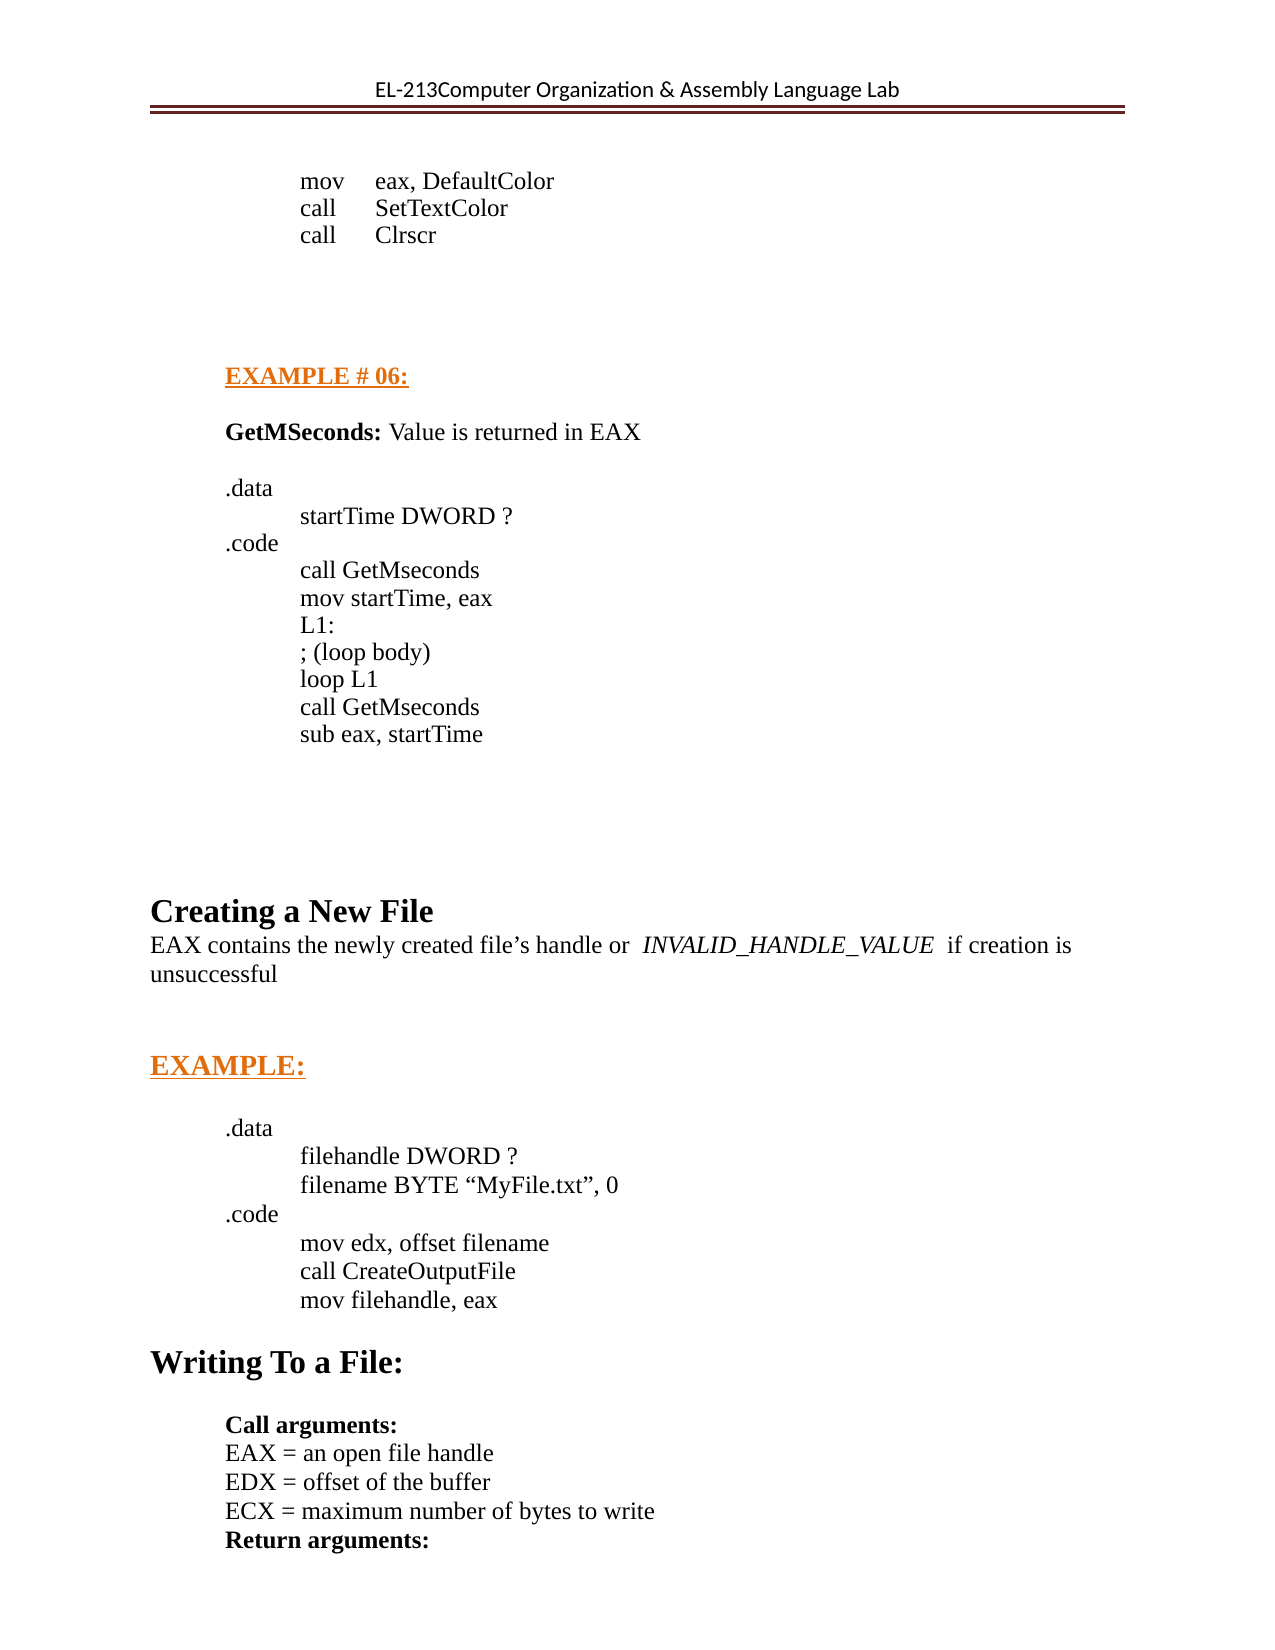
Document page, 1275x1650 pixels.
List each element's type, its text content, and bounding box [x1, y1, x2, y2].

text GetMSeconds: Value is returned in EAX [225, 419, 1125, 446]
text Writing To a File: [150, 1343, 1125, 1381]
text L1: [225, 611, 1125, 639]
text call SetTextColor [225, 195, 1125, 222]
text .code mov edx, offset filename call CreateOutputFile mov filehandle, eax [150, 1199, 1125, 1314]
text mov startTime, eax [225, 584, 1125, 611]
text call Clrscr [225, 222, 1125, 249]
text .data [225, 475, 1125, 502]
text .data filehandle DWORD ? filename BYTE “MyFile.txt”, 0 [150, 1113, 1125, 1199]
text .code [225, 529, 1125, 557]
text startTime DWORD ? [225, 502, 1125, 529]
text Creating a New File [150, 892, 1125, 930]
text Return arguments: [150, 1525, 1125, 1553]
text mov eax, DefaultColor [225, 167, 1125, 195]
text call GetMseconds [225, 557, 1125, 584]
text EAX contains the newly created file’s handle or INVALID_HANDLE_VALUE if creation is unsuccessful [150, 930, 1125, 987]
text ; (loop body) [225, 639, 1125, 666]
text call GetMseconds [225, 693, 1125, 721]
text sub eax, startTime [225, 721, 1125, 748]
text EXAMPLE # 06: [225, 363, 1125, 390]
text EXAMPLE: [150, 1048, 1125, 1082]
text Call arguments: EAX = an open file handle EDX = offset of the buffer ECX = maximum number of bytes to write [150, 1410, 1125, 1525]
text loop L1 [225, 666, 1125, 693]
